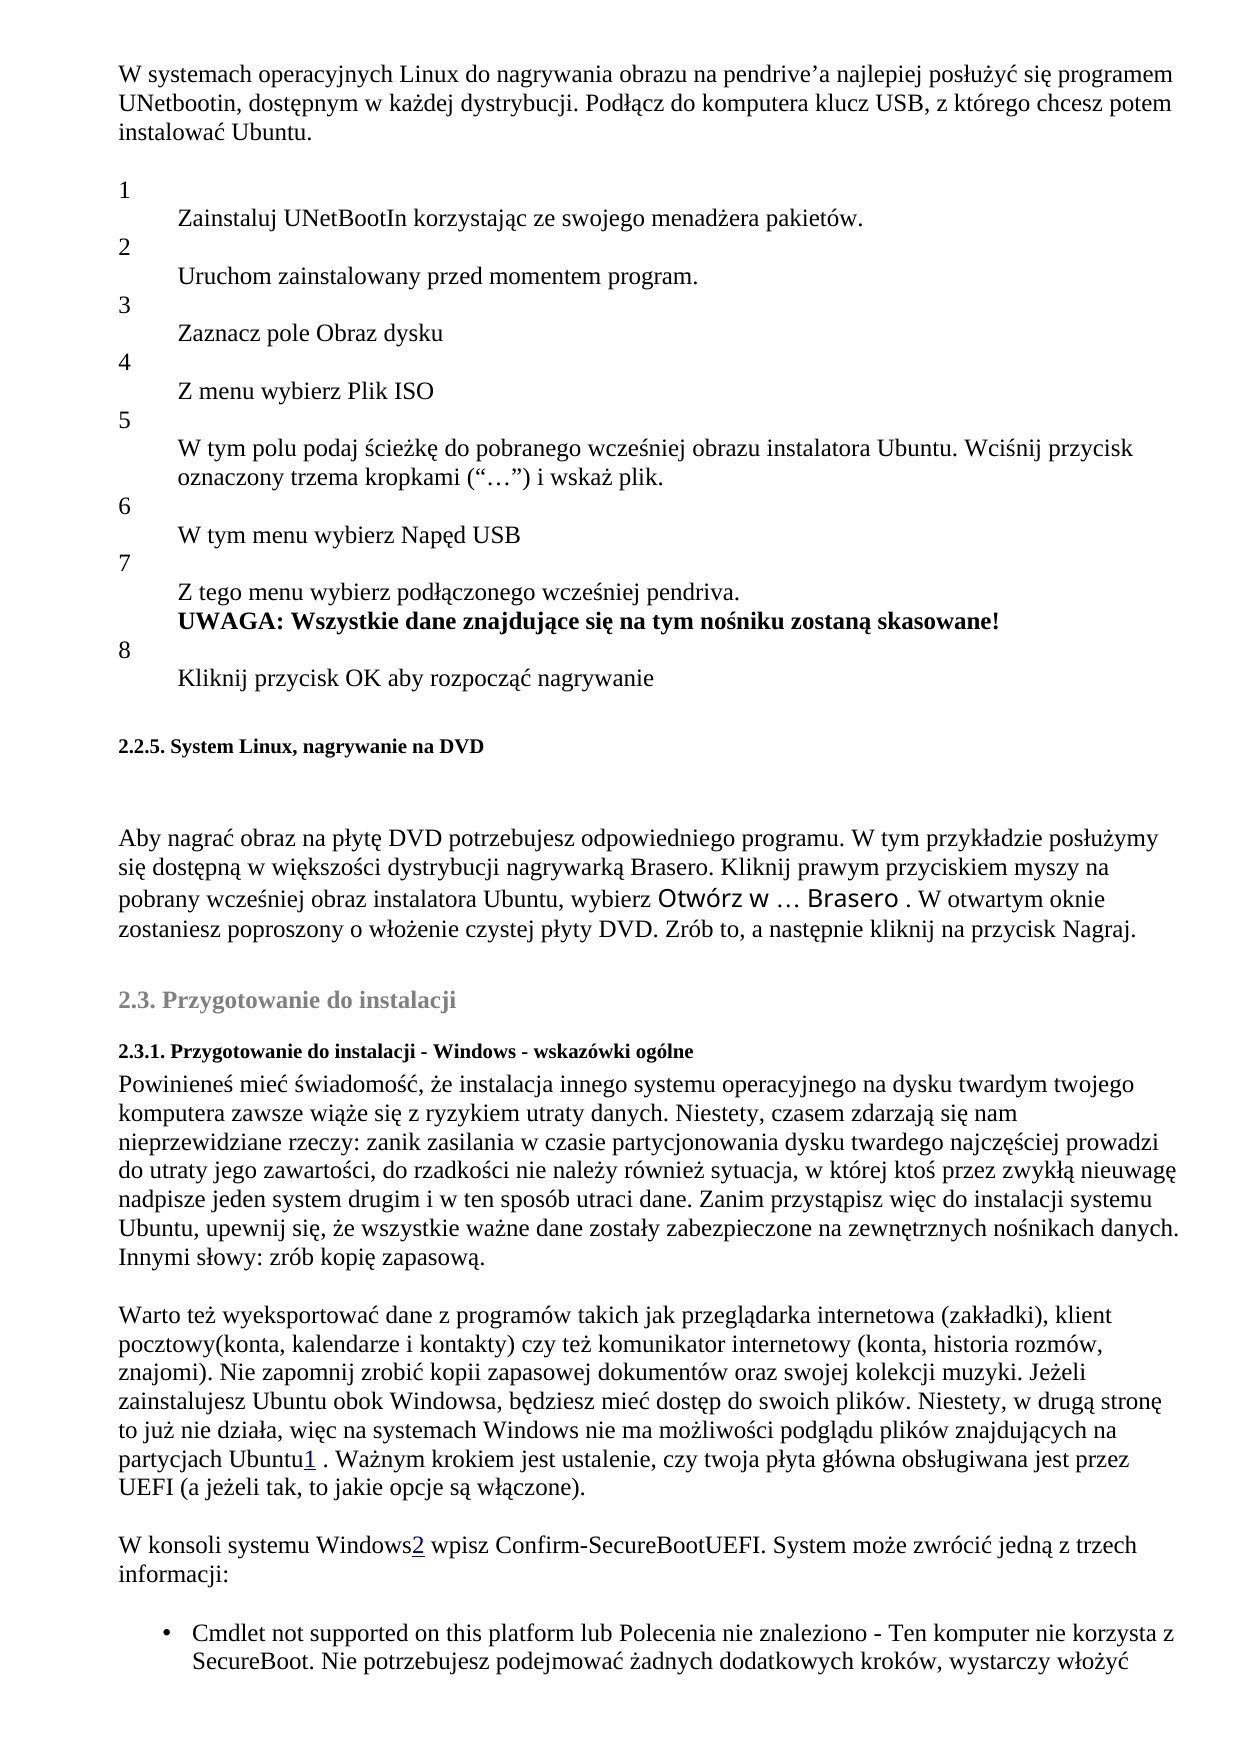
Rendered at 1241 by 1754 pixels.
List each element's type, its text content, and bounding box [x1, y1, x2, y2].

list Zainstaluj UNetBootIn korzystając ze swojego menadżera pakietów. [177, 203, 1181, 232]
text Aby nagrać obraz na płytę DVD potrzebujesz odpowiedniego programu. W tym przykładzie posłużymy się dostępną w większości dystrybucji nagrywarką Brasero. Kliknij prawym przyciskiem myszy na pobrany wcześniej obraz instalatora Ubuntu, wybierz Otwórz w … Brasero . W otwartym oknie zostaniesz poproszony o włożenie czystej płyty DVD. Zrób to, a następnie kliknij na przycisk Nagraj. [118, 823, 1181, 943]
list Kliknij przycisk OK aby rozpocząć nagrywanie [177, 663, 1181, 692]
text W systemach operacyjnych Linux do nagrywania obrazu na pendrive’a najlepiej posłużyć się programem UNetbootin, dostępnym w każdej dystrybucji. Podłącz do komputera klucz USB, z którego chcesz potem instalować Ubuntu. [118, 59, 1181, 145]
subtitle 2.3.1. Przygotowanie do instalacji - Windows - wskazówki ogólne [118, 1039, 1181, 1063]
list 4 [118, 347, 1181, 376]
list 8 [118, 635, 1181, 663]
text W konsoli systemu Windows2 wpisz Confirm-SecureBootUEFI. System może zwrócić jedną z trzech informacji: [118, 1531, 1181, 1588]
list 1 [118, 175, 1181, 203]
text Powinieneś mieć świadomość, że instalacja innego systemu operacyjnego na dysku twardym twojego komputera zawsze wiąże się z ryzykiem utraty danych. Niestety, czasem zdarzają się nam nieprzewidziane rzeczy: zanik zasilania w czasie partycjonowania dysku twardego najczęściej prowadzi do utraty jego zawartości, do rzadkości nie należy również sytuacja, w której ktoś przez zwykłą nieuwagę nadpisze jeden system drugim i w ten sposób utraci dane. Zanim przystąpisz więc do instalacji systemu Ubuntu, upewnij się, że wszystkie ważne dane zostały zabezpieczone na zewnętrznych nośnikach danych. Innymi słowy: zrób kopię zapasową. [118, 1069, 1181, 1270]
list 7 [118, 548, 1181, 577]
list 5 [118, 405, 1181, 433]
subtitle 2.2.5. System Linux, nagrywanie na DVD [118, 734, 1181, 758]
list 6 [118, 491, 1181, 520]
list Z tego menu wybierz podłączonego wcześniej pendriva. UWAGA: Wszystkie dane znajdujące się na tym nośniku zostaną skasowane! [177, 577, 1181, 635]
subtitle 2.3. Przygotowanie do instalacji [118, 985, 1181, 1014]
text Warto też wyeksportować dane z programów takich jak przeglądarka internetowa (zakładki), klient pocztowy(konta, kalendarze i kontakty) czy też komunikator internetowy (konta, historia rozmów, znajomi). Nie zapomnij zrobić kopii zapasowej dokumentów oraz swojej kolekcji muzyki. Jeżeli zainstalujesz Ubuntu obok Windowsa, będziesz mieć dostęp do swoich plików. Niestety, w drugą stronę to już nie działa, więc na systemach Windows nie ma możliwości podglądu plików znajdujących na partycjach Ubuntu1 . Ważnym krokiem jest ustalenie, czy twoja płyta główna obsługiwana jest przez UEFI (a jeżeli tak, to jakie opcje są włączone). [118, 1300, 1181, 1501]
list Z menu wybierz Plik ISO [177, 376, 1181, 405]
list Uruchom zainstalowany przed momentem program. [177, 261, 1181, 290]
list 2 [118, 232, 1181, 261]
list 3 [118, 290, 1181, 318]
list Zaznacz pole Obraz dysku [177, 318, 1181, 347]
list Cmdlet not supported on this platform lub Polecenia nie znaleziono - Ten komputer nie korzysta z SecureBoot. Nie potrzebujesz podejmować żadnych dodatkowych kroków, wystarczy włożyć [162, 1618, 1181, 1675]
list W tym polu podaj ścieżkę do pobranego wcześniej obrazu instalatora Ubuntu. Wciśnij przycisk oznaczony trzema kropkami (“…”) i wskaż plik. [177, 433, 1181, 491]
list W tym menu wybierz Napęd USB [177, 520, 1181, 548]
